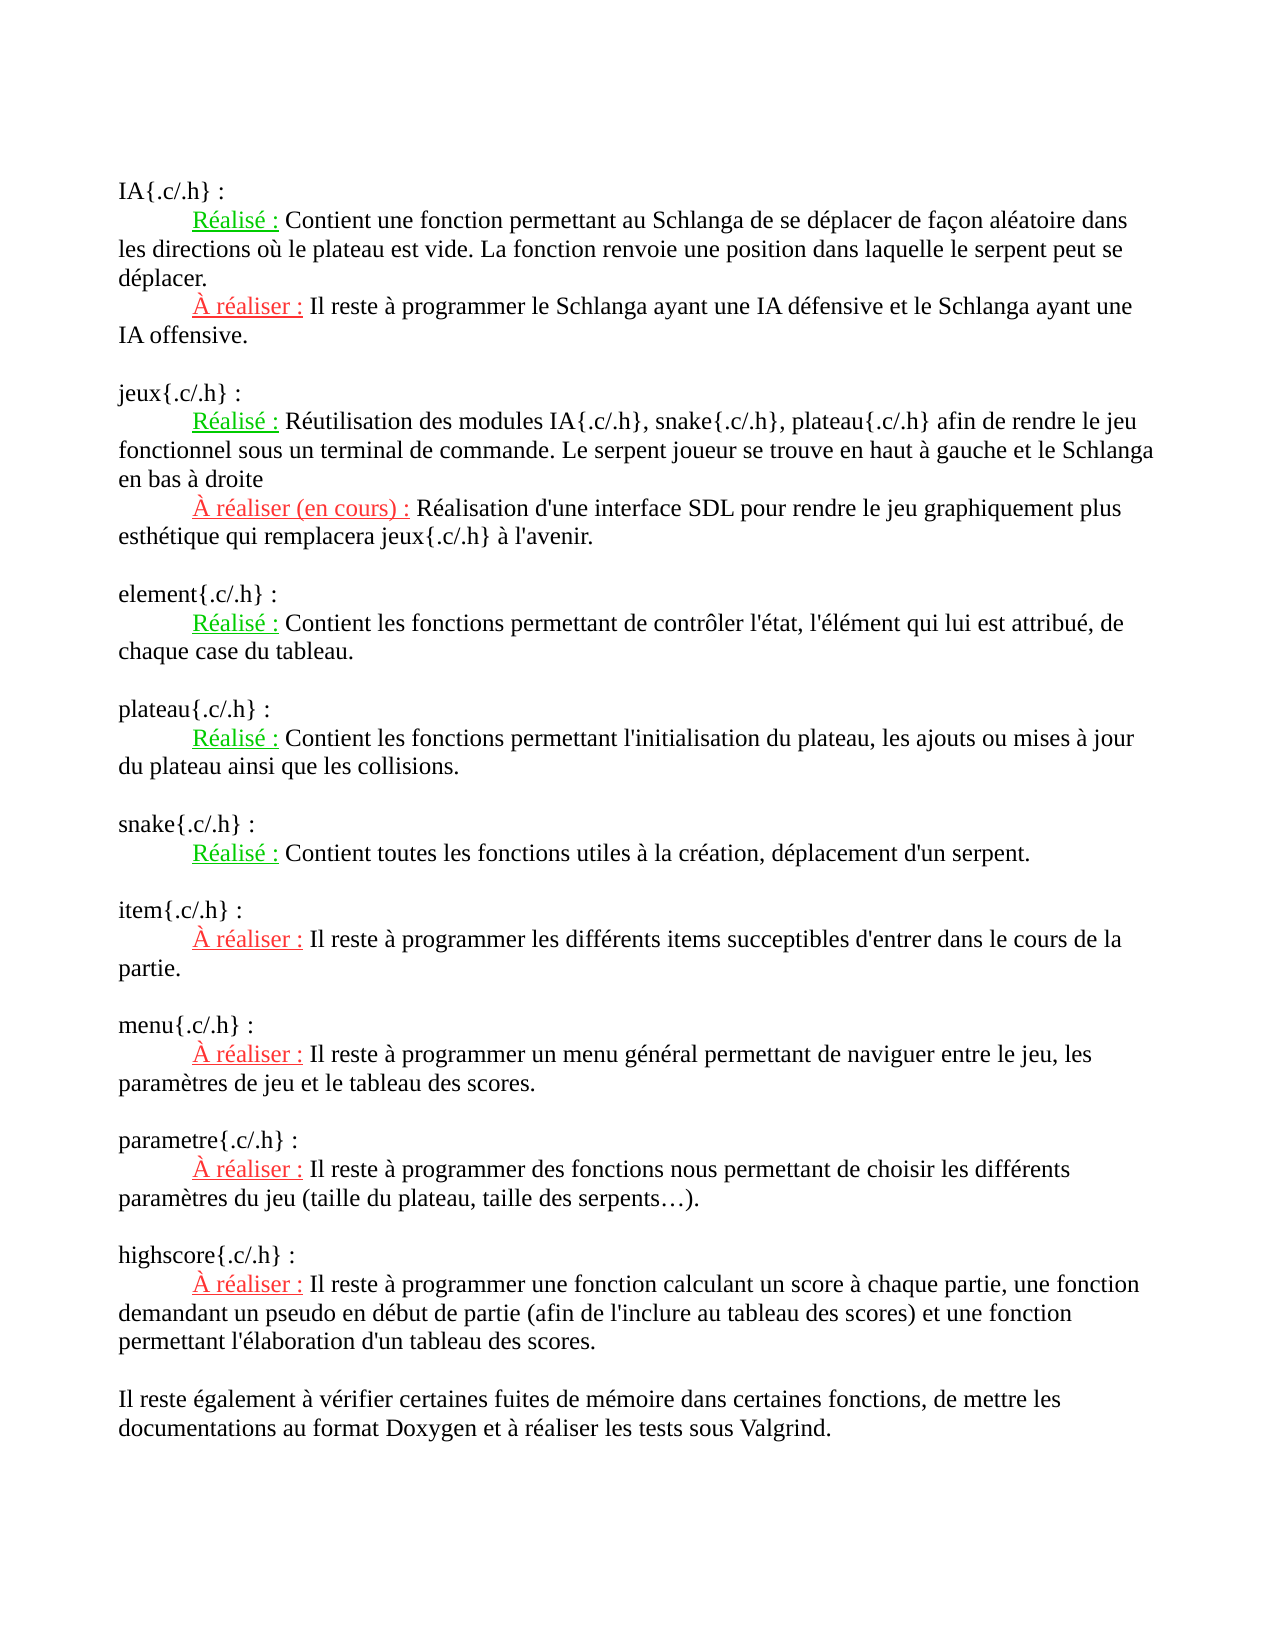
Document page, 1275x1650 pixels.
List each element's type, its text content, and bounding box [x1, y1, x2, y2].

text Réalisé : Contient les fonctions permettant de contrôler l'état, l'élément qui lui est attribué, de chaque case du tableau. [118, 608, 1157, 665]
text plateau{.c/.h} : [118, 694, 1157, 723]
text À réaliser : Il reste à programmer des fonctions nous permettant de choisir les différents paramètres du jeu (taille du plateau, taille des serpents…). [118, 1154, 1157, 1211]
text À réaliser : Il reste à programmer un menu général permettant de naviguer entre le jeu, les paramètres de jeu et le tableau des scores. [118, 1039, 1157, 1096]
text À réaliser : Il reste à programmer le Schlanga ayant une IA défensive et le Schlanga ayant une IA offensive. [118, 291, 1157, 349]
text Il reste également à vérifier certaines fuites de mémoire dans certaines fonctions, de mettre les documentations au format Doxygen et à réaliser les tests sous Valgrind. [118, 1384, 1157, 1441]
text parametre{.c/.h} : [118, 1125, 1157, 1154]
text À réaliser : Il reste à programmer les différents items succeptibles d'entrer dans le cours de la partie. [118, 924, 1157, 981]
text Réalisé : Contient une fonction permettant au Schlanga de se déplacer de façon aléatoire dans les directions où le plateau est vide. La fonction renvoie une position dans laquelle le serpent peut se déplacer. [118, 205, 1157, 291]
text highscore{.c/.h} : [118, 1240, 1157, 1269]
text snake{.c/.h} : [118, 809, 1157, 838]
text Réalisé : Contient toutes les fonctions utiles à la création, déplacement d'un serpent. [118, 838, 1157, 866]
text Réalisé : Réutilisation des modules IA{.c/.h}, snake{.c/.h}, plateau{.c/.h} afin de rendre le jeu fonctionnel sous un terminal de commande. Le serpent joueur se trouve en haut à gauche et le Schlanga en bas à droite [118, 406, 1157, 493]
text IA{.c/.h} : [118, 176, 1157, 205]
text item{.c/.h} : [118, 895, 1157, 924]
text menu{.c/.h} : [118, 1010, 1157, 1039]
text jeux{.c/.h} : [118, 378, 1157, 406]
text element{.c/.h} : [118, 579, 1157, 608]
text À réaliser (en cours) : Réalisation d'une interface SDL pour rendre le jeu graphiquement plus esthétique qui remplacera jeux{.c/.h} à l'avenir. [118, 493, 1157, 550]
text Réalisé : Contient les fonctions permettant l'initialisation du plateau, les ajouts ou mises à jour du plateau ainsi que les collisions. [118, 723, 1157, 780]
text À réaliser : Il reste à programmer une fonction calculant un score à chaque partie, une fonction demandant un pseudo en début de partie (afin de l'inclure au tableau des scores) et une fonction permettant l'élaboration d'un tableau des scores. [118, 1269, 1157, 1355]
